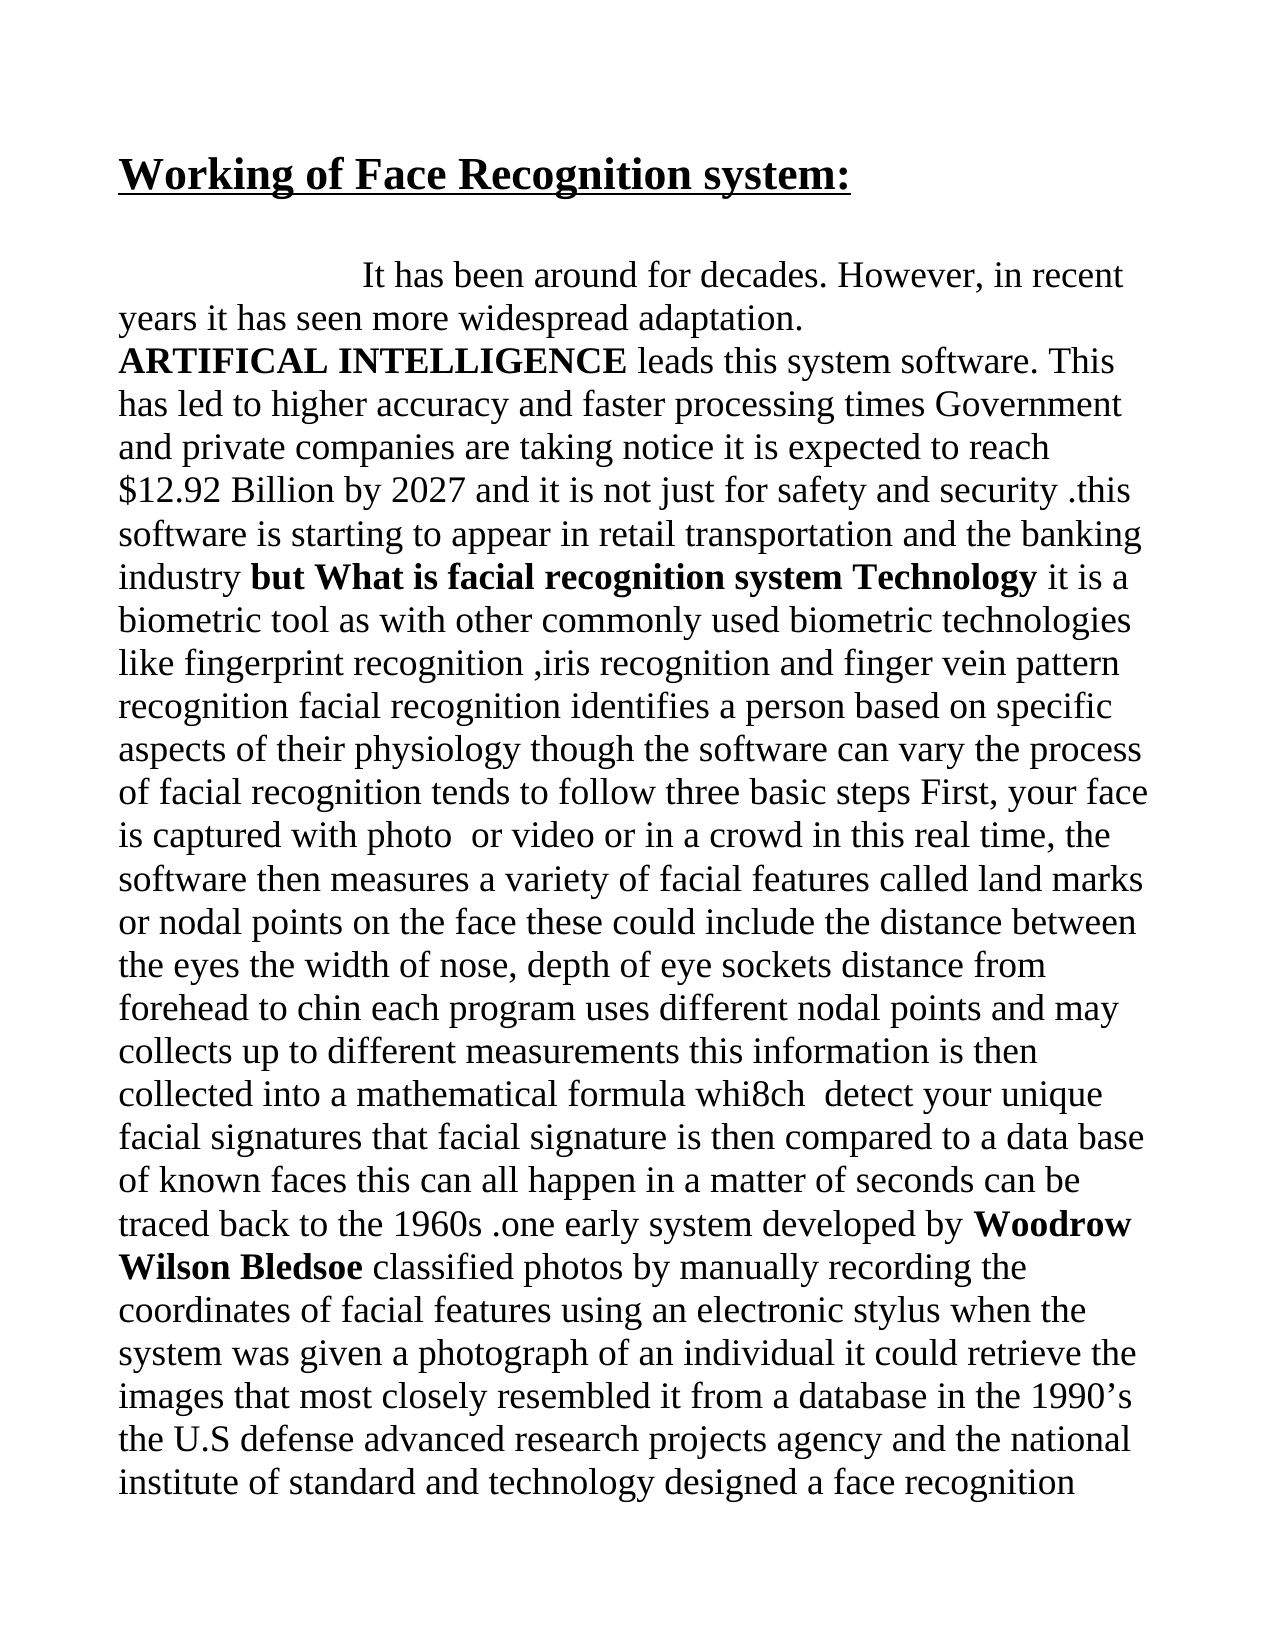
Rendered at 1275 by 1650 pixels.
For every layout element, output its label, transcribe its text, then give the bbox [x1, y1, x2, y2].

text Working of Face Recognition system: [118, 147, 1157, 199]
text It has been around for decades. However, in recent years it has seen more widespread adaptation. [118, 252, 1157, 338]
text ARTIFICAL INTELLIGENCE leads this system software. This has led to higher accuracy and faster processing times Government and private companies are taking notice it is expected to reach $12.92 Billion by 2027 and it is not just for safety and security .this software is starting to appear in retail transportation and the banking industry but What is facial recognition system Technology it is a biometric tool as with other commonly used biometric technologies like fingerprint recognition ,iris recognition and finger vein pattern recognition facial recognition identifies a person based on specific aspects of their physiology though the software can vary the process of facial recognition tends to follow three basic steps First, your face is captured with photo or video or in a crowd in this real time, the software then measures a variety of facial features called land marks or nodal points on the face these could include the distance between the eyes the width of nose, depth of eye sockets distance from forehead to chin each program uses different nodal points and may collects up to different measurements this information is then collected into a mathematical formula whi8ch detect your unique facial signatures that facial signature is then compared to a data base of known faces this can all happen in a matter of seconds can be traced back to the 1960s .one early system developed by Woodrow Wilson Bledsoe classified photos by manually recording the coordinates of facial features using an electronic stylus when the system was given a photograph of an individual it could retrieve the images that most closely resembled it from a database in the 1990’s the U.S defense advanced research projects agency and the national institute of standard and technology designed a face recognition [118, 338, 1157, 1503]
